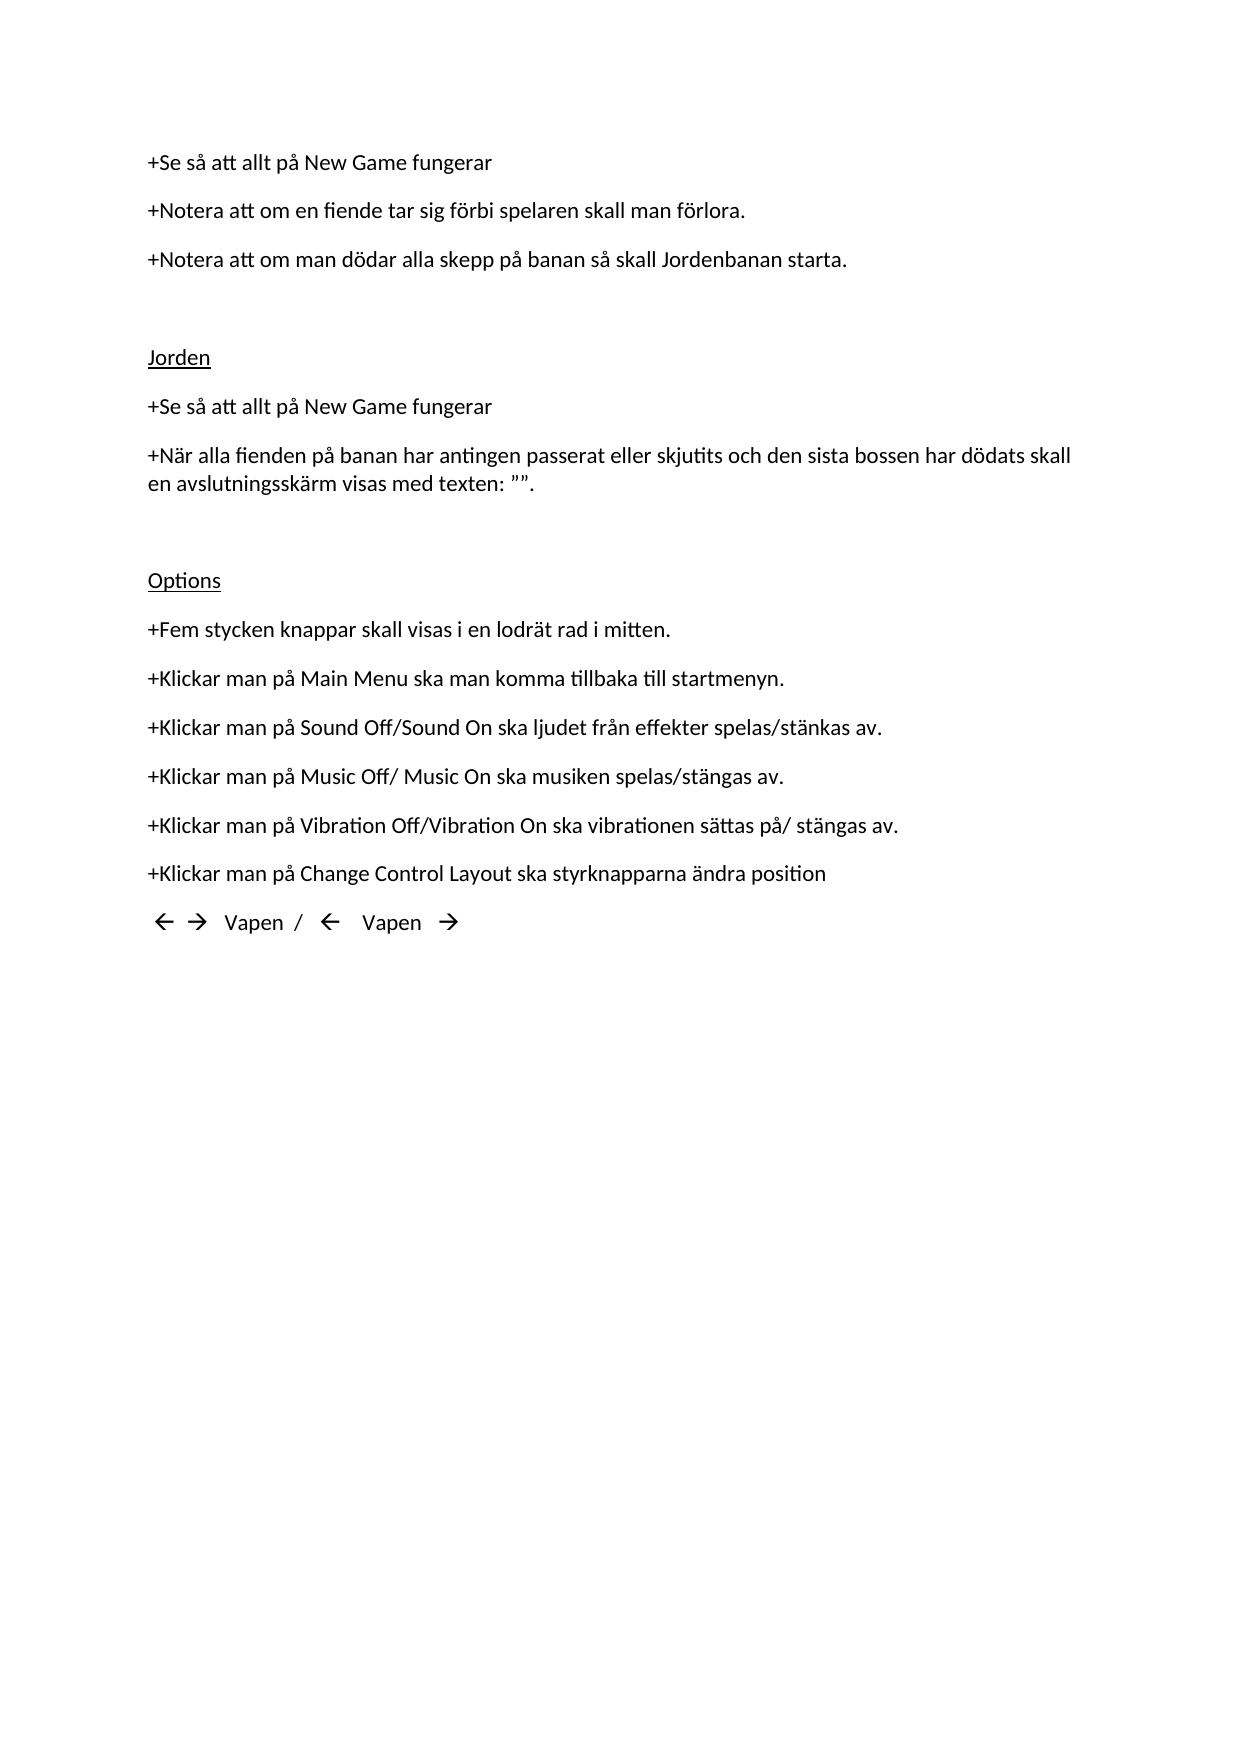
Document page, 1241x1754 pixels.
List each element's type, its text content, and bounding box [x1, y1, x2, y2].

text +Fem stycken knappar skall visas i en lodrät rad i mitten. [148, 615, 1093, 643]
text +Se så att allt på New Game fungerar [148, 392, 1093, 420]
text +Klickar man på Main Menu ska man komma tillbaka till startmenyn. [148, 664, 1093, 692]
text +Klickar man på Change Control Layout ska styrknapparna ändra position [148, 859, 1093, 888]
text +Klickar man på Vibration Off/Vibration On ska vibrationen sättas på/ stängas av. [148, 811, 1093, 839]
text +Klickar man på Music Off/ Music On ska musiken spelas/stängas av. [148, 762, 1093, 790]
text +Notera att om en fiende tar sig förbi spelaren skall man förlora. [148, 196, 1093, 224]
text Options [148, 566, 1093, 594]
text +När alla fienden på banan har antingen passerat eller skjutits och den sista bossen har dödats skall en avslutningsskärm visas med texten: ””. [148, 441, 1093, 497]
text +Se så att allt på New Game fungerar [148, 148, 1093, 176]
text +Notera att om man dödar alla skepp på banan så skall Jordenbanan starta. [148, 245, 1093, 273]
text   Vapen /  Vapen  [148, 908, 1093, 936]
text +Klickar man på Sound Off/Sound On ska ljudet från effekter spelas/stänkas av. [148, 713, 1093, 741]
text Jorden [148, 343, 1093, 371]
